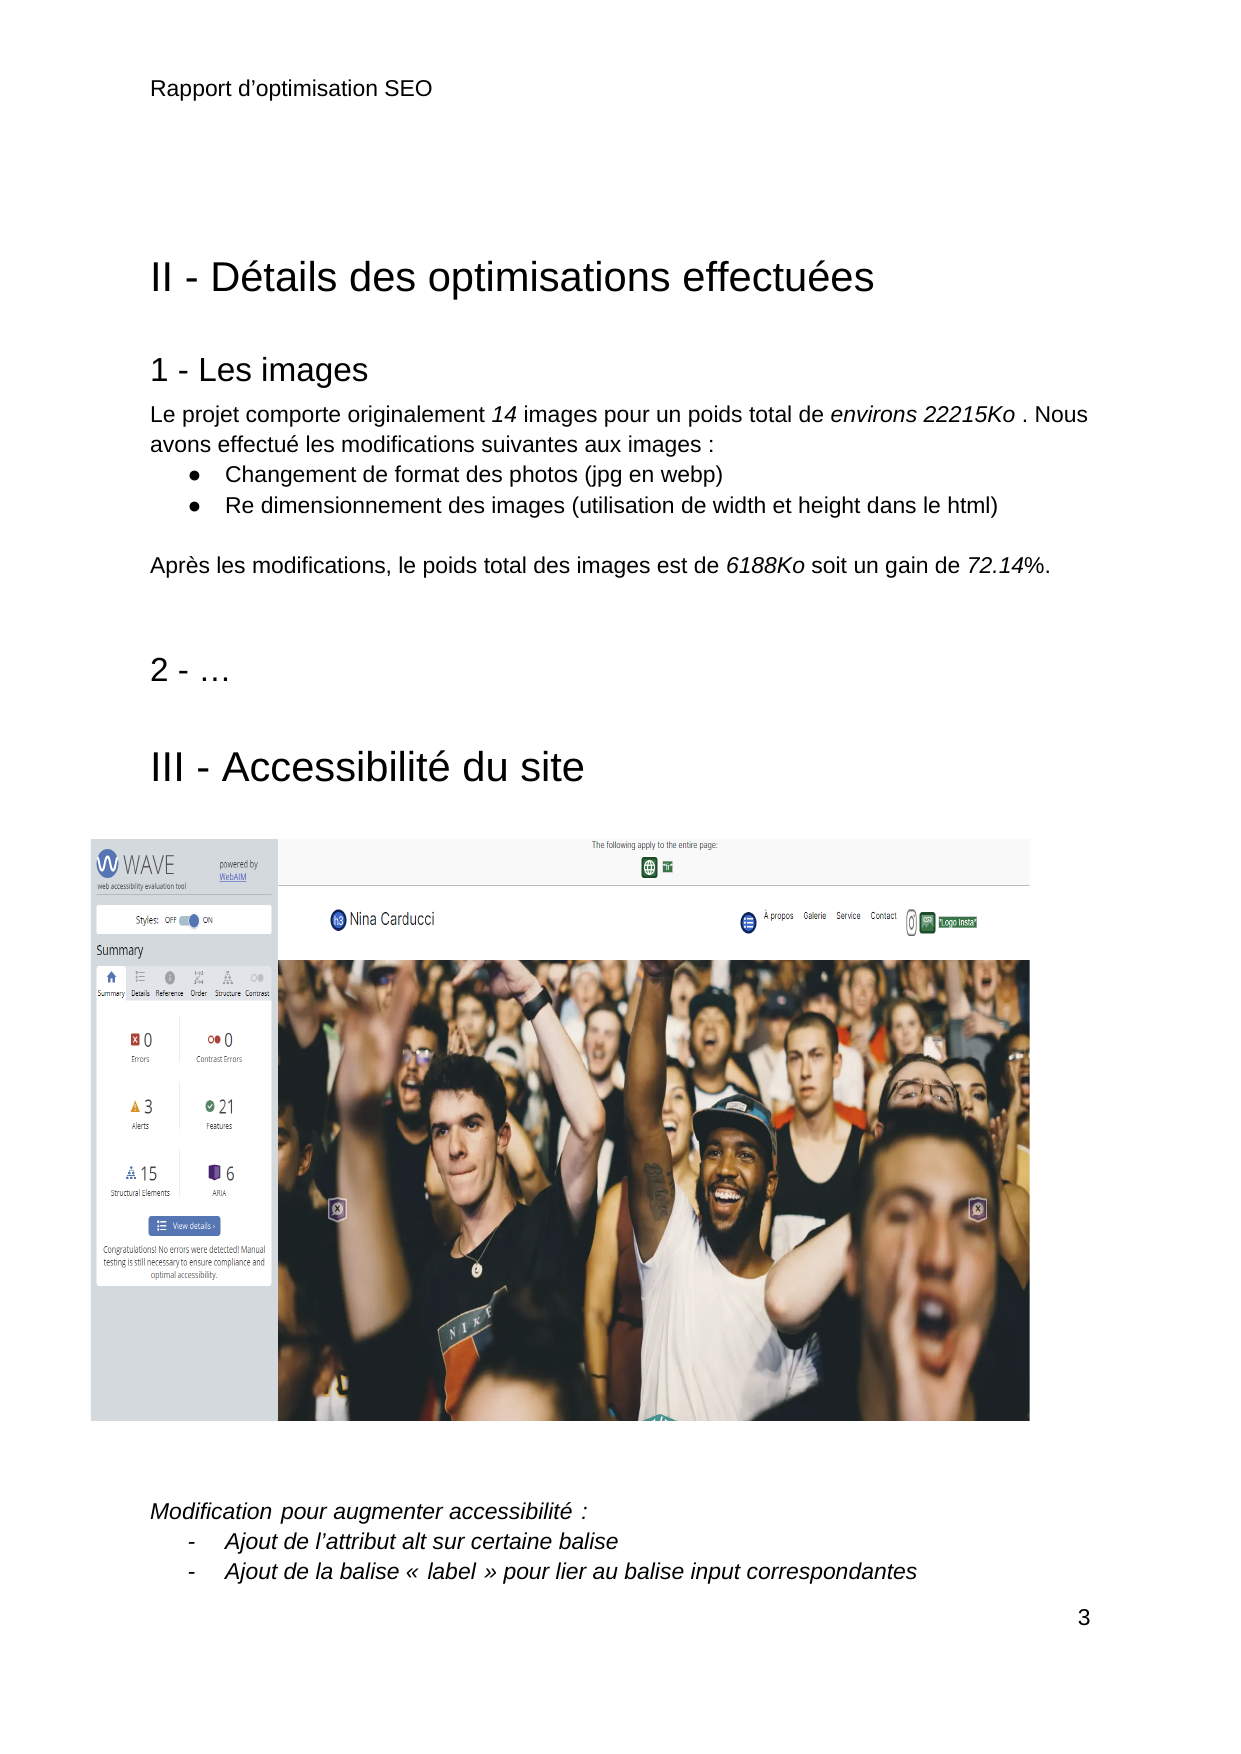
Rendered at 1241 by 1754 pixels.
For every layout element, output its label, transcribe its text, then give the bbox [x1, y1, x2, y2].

list Changement de format des photos (jpg en webp) [187, 461, 1090, 488]
text Le projet comporte originalement 14 images pour un poids total de environs 22215Ko . Nous avons effectué les modifications suivantes aux images : [150, 401, 1090, 457]
text Modification pour augmenter accessibilité : [150, 1498, 1090, 1524]
text Après les modifications, le poids total des images est de 6188Ko soit un gain de 72.14%. [150, 552, 1090, 578]
list Ajout de l’attribut alt sur certaine balise [187, 1528, 1090, 1554]
list Re dimensionnement des images (utilisation de width et height dans le html) [187, 492, 1090, 518]
subtitle II - Détails des optimisations effectuées [150, 252, 1090, 300]
subtitle 1 - Les images [150, 350, 1090, 388]
subtitle 2 - … [150, 650, 1090, 688]
subtitle III - Accessibilité du site [150, 742, 1090, 790]
list Ajout de la balise « label » pour lier au balise input correspondantes [187, 1558, 1090, 1584]
